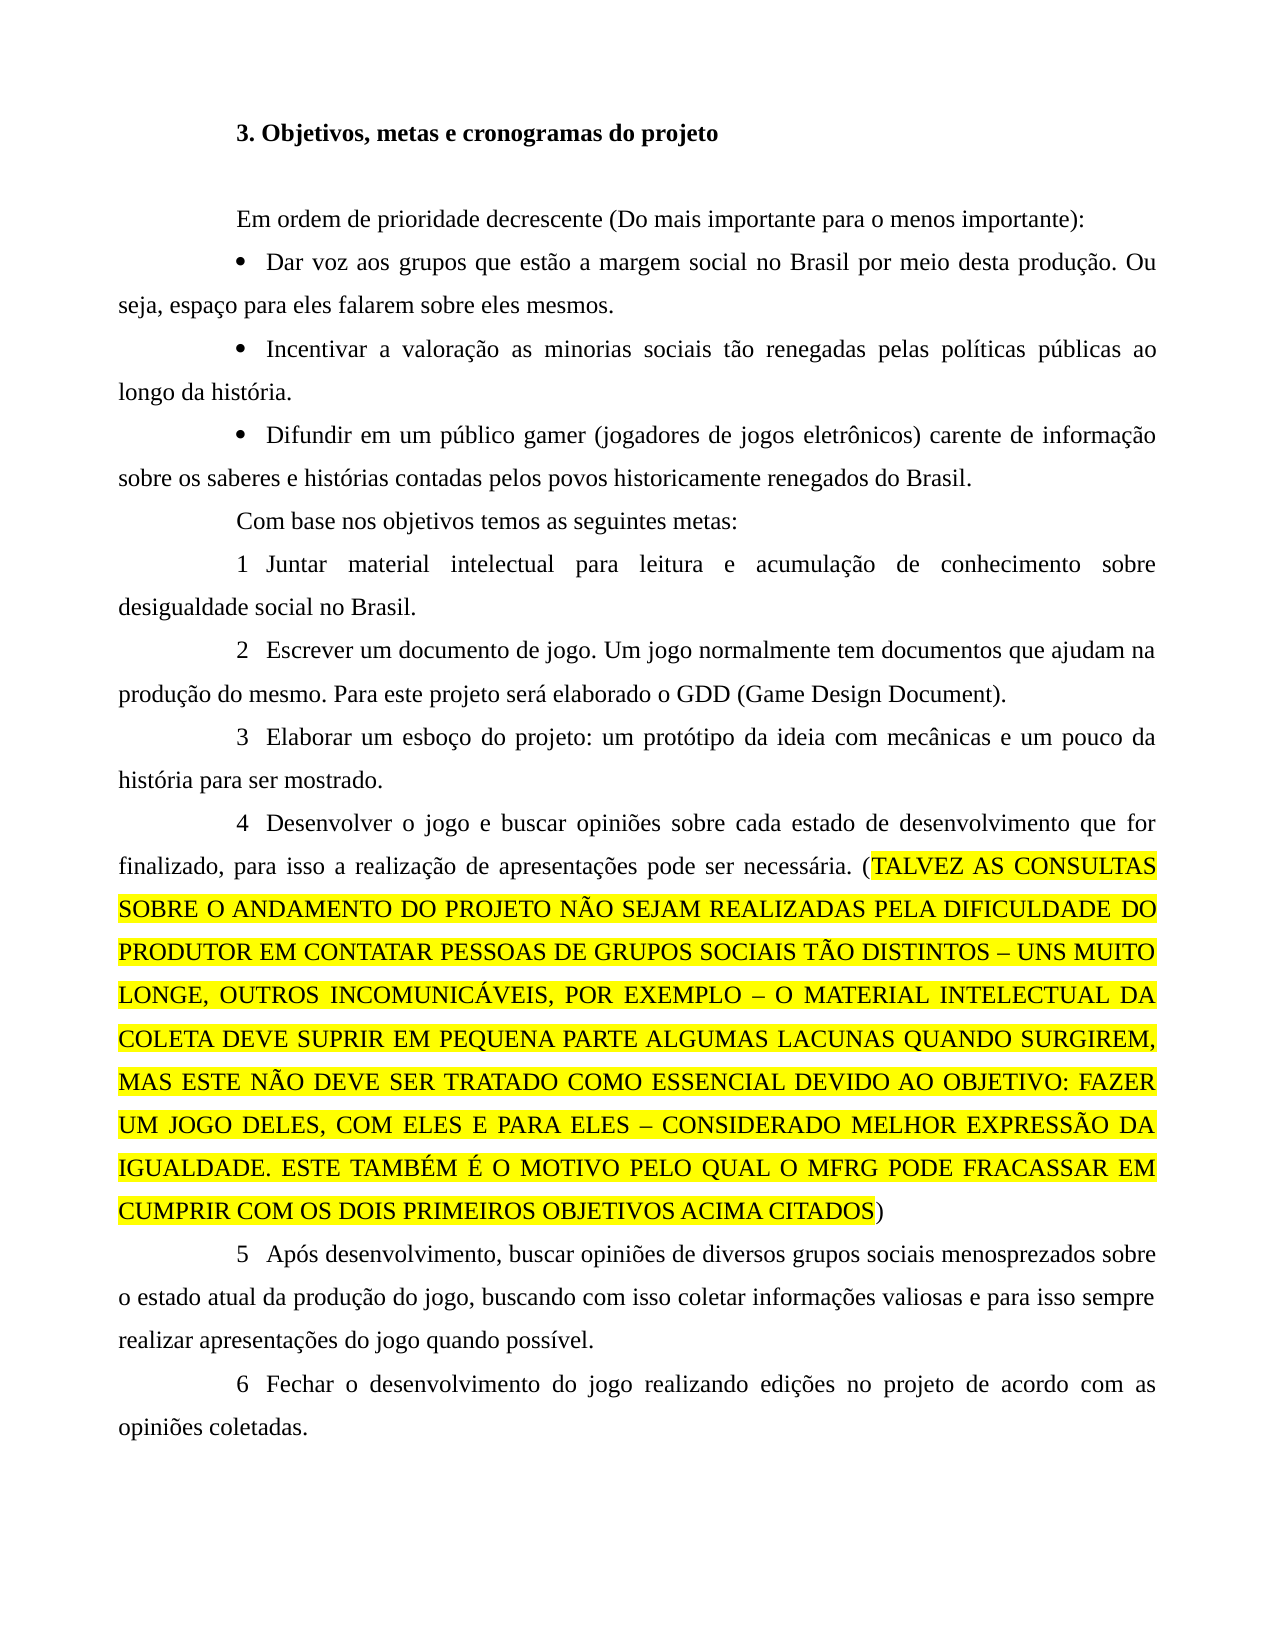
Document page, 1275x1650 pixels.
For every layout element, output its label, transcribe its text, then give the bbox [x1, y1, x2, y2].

list Incentivar a valoração as minorias sociais tão renegadas pelas políticas públicas ao longo da história. [118, 334, 1157, 406]
list Difundir em um público gamer (jogadores de jogos eletrônicos) carente de informação sobre os saberes e histórias contadas pelos povos historicamente renegados do Brasil. [118, 420, 1157, 492]
text Em ordem de prioridade decrescente (Do mais importante para o menos importante): [118, 204, 1157, 233]
text Com base nos objetivos temos as seguintes metas: [118, 506, 1157, 535]
list Elaborar um esboço do projeto: um protótipo da ideia com mecânicas e um pouco da história para ser mostrado. [118, 722, 1157, 794]
list Desenvolver o jogo e buscar opiniões sobre cada estado de desenvolvimento que for finalizado, para isso a realização de apresentações pode ser necessária. (TALVEZ AS CONSULTAS SOBRE O ANDAMENTO DO PROJETO NÃO SEJAM REALIZADAS PELA DIFICULDADE DO PRODUTOR EM CONTATAR PESSOAS DE GRUPOS SOCIAIS TÃO DISTINTOS – UNS MUITO LONGE, OUTROS INCOMUNICÁVEIS, POR EXEMPLO – O MATERIAL INTELECTUAL DA COLETA DEVE SUPRIR EM PEQUENA PARTE ALGUMAS LACUNAS QUANDO SURGIREM, MAS ESTE NÃO DEVE SER TRATADO COMO ESSENCIAL DEVIDO AO OBJETIVO: FAZER UM JOGO DELES, COM ELES E PARA ELES – CONSIDERADO MELHOR EXPRESSÃO DA IGUALDADE. ESTE TAMBÉM É O MOTIVO PELO QUAL O MFRG PODE FRACASSAR EM CUMPRIR COM OS DOIS PRIMEIROS OBJETIVOS ACIMA CITADOS) [118, 808, 1157, 1225]
list Juntar material intelectual para leitura e acumulação de conhecimento sobre desigualdade social no Brasil. [118, 549, 1157, 621]
list Fechar o desenvolvimento do jogo realizando edições no projeto de acordo com as opiniões coletadas. [118, 1369, 1157, 1441]
list Após desenvolvimento, buscar opiniões de diversos grupos sociais menosprezados sobre o estado atual da produção do jogo, buscando com isso coletar informações valiosas e para isso sempre realizar apresentações do jogo quando possível. [118, 1239, 1157, 1354]
text 3. Objetivos, metas e cronogramas do projeto [118, 118, 1157, 147]
list Escrever um documento de jogo. Um jogo normalmente tem documentos que ajudam na produção do mesmo. Para este projeto será elaborado o GDD (Game Design Document). [118, 636, 1157, 707]
list Dar voz aos grupos que estão a margem social no Brasil por meio desta produção. Ou seja, espaço para eles falarem sobre eles mesmos. [118, 247, 1157, 319]
